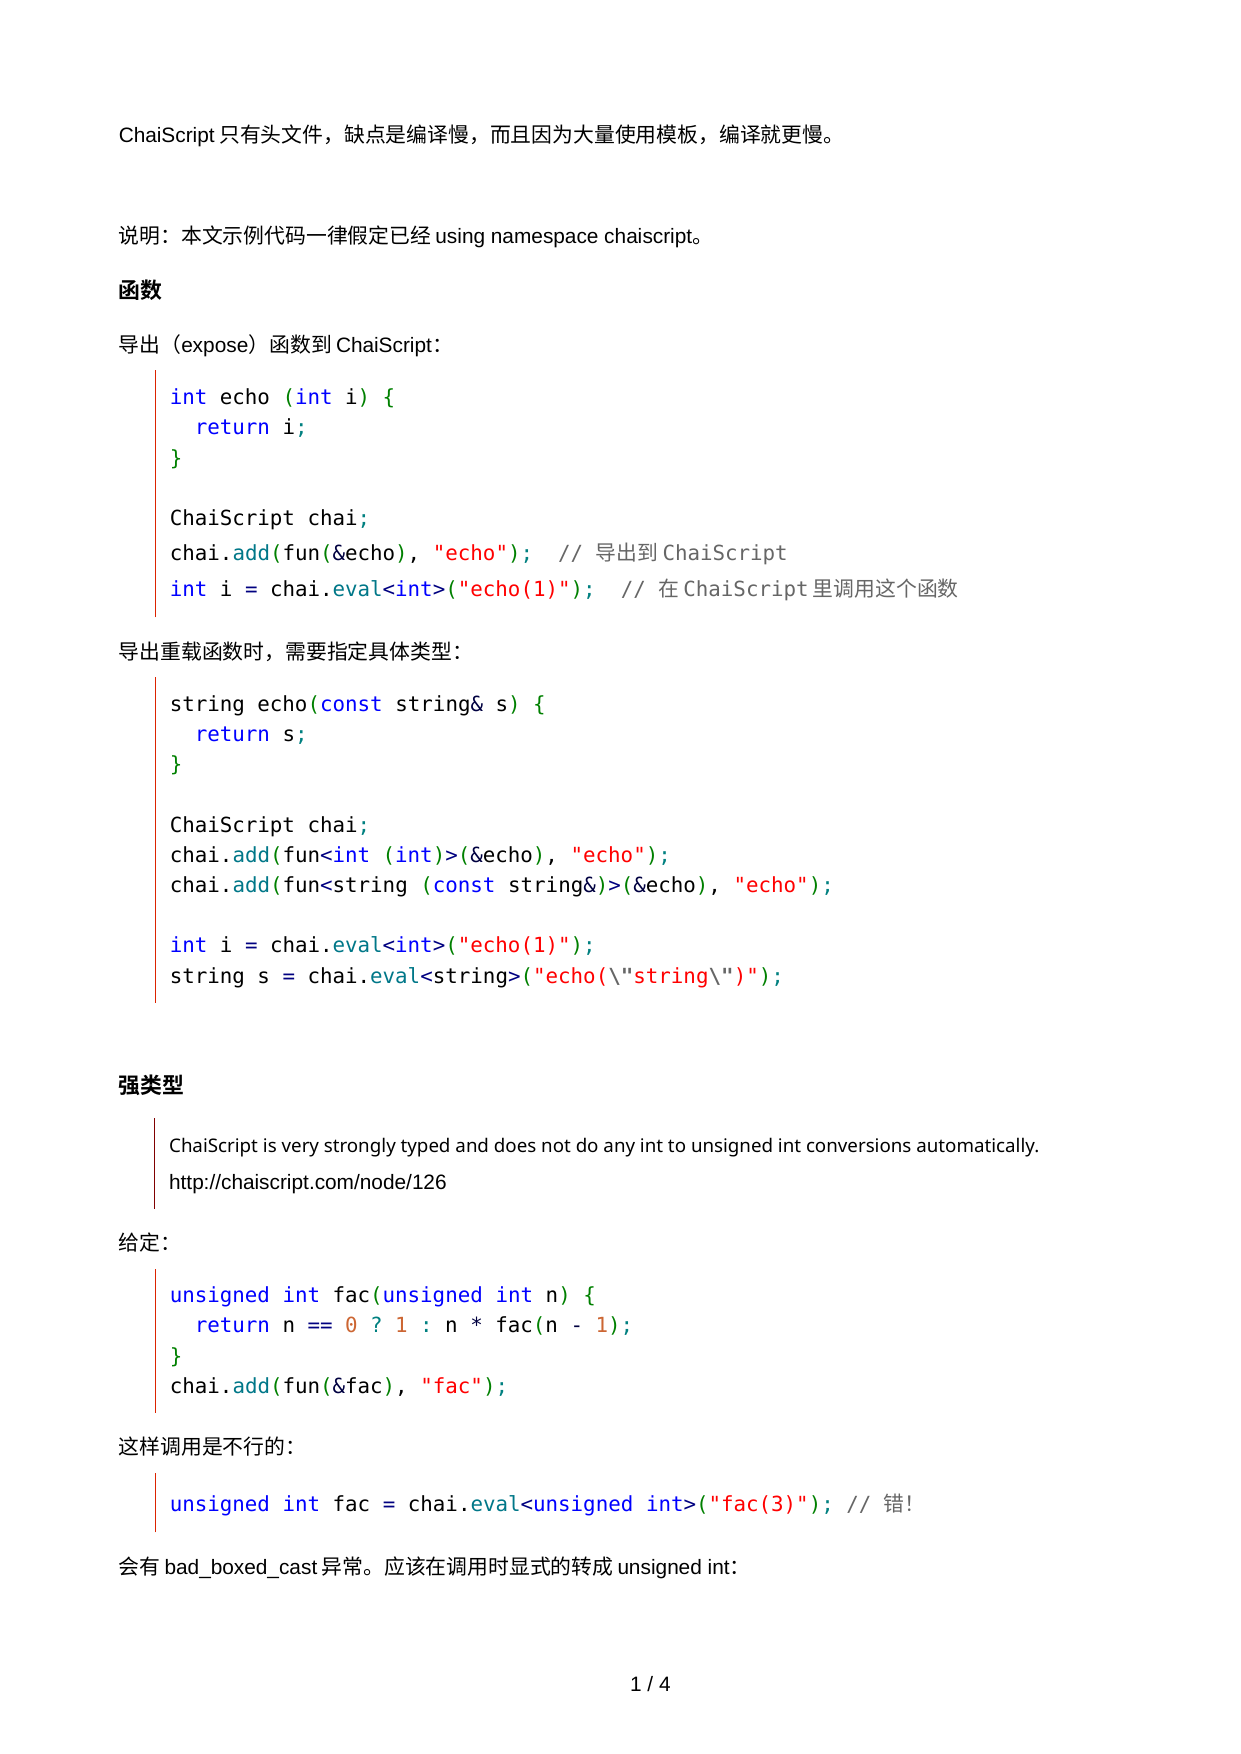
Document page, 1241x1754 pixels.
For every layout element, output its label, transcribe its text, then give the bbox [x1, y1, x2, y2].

text int echo (int i) { [156, 370, 1182, 401]
text unsigned int fac = chai.eval<unsigned int>("fac(3)"); // 错！ [156, 1473, 1182, 1532]
text chai.add(fun<string (const string&)>(&echo), "echo"); [156, 858, 1182, 897]
text int i = chai.eval<int>("echo(1)"); [156, 919, 1182, 949]
text string echo(const string& s) { [156, 677, 1182, 707]
text 给定： [118, 1226, 1182, 1257]
text chai.add(fun(&fac), "fac"); [156, 1359, 1182, 1413]
text } [156, 431, 1182, 470]
text } [156, 737, 1182, 777]
text 导出重载函数时，需要指定具体类型： [118, 635, 1182, 665]
text int i = chai.eval<int>("echo(1)"); // 在ChaiScript里调用这个函数 [156, 558, 1182, 617]
text 说明：本文示例代码一律假定已经using namespace chaiscript。 [118, 219, 1182, 249]
text 导出（expose）函数到ChaiScript： [118, 328, 1182, 359]
text } [156, 1329, 1182, 1359]
text return n == 0 ? 1 : n * fac(n - 1); [156, 1299, 1182, 1329]
text ChaiScript只有头文件，缺点是编译慢，而且因为大量使用模板，编译就更慢。 [118, 118, 1182, 148]
text 这样调用是不行的： [118, 1431, 1182, 1461]
text http://chaiscript.com/node/126 [155, 1155, 1182, 1209]
text return s; [156, 707, 1182, 737]
text chai.add(fun(&echo), "echo"); // 导出到ChaiScript [156, 521, 1182, 558]
text ChaiScript chai; [156, 491, 1182, 521]
text return i; [156, 401, 1182, 431]
text chai.add(fun<int (int)>(&echo), "echo"); [156, 828, 1182, 858]
text ChaiScript chai; [156, 798, 1182, 828]
title 函数 [118, 273, 1182, 305]
text unsigned int fac(unsigned int n) { [154, 1268, 1182, 1299]
title 强类型 [118, 1068, 1182, 1100]
text ChaiScript is very strongly typed and does not do any int to unsigned int conversions automatically. [155, 1118, 1182, 1155]
text string s = chai.eval<string>("echo(\"string\")"); [156, 949, 1182, 1003]
text 会有bad_boxed_cast异常。应该在调用时显式的转成unsigned int： [118, 1550, 1182, 1580]
